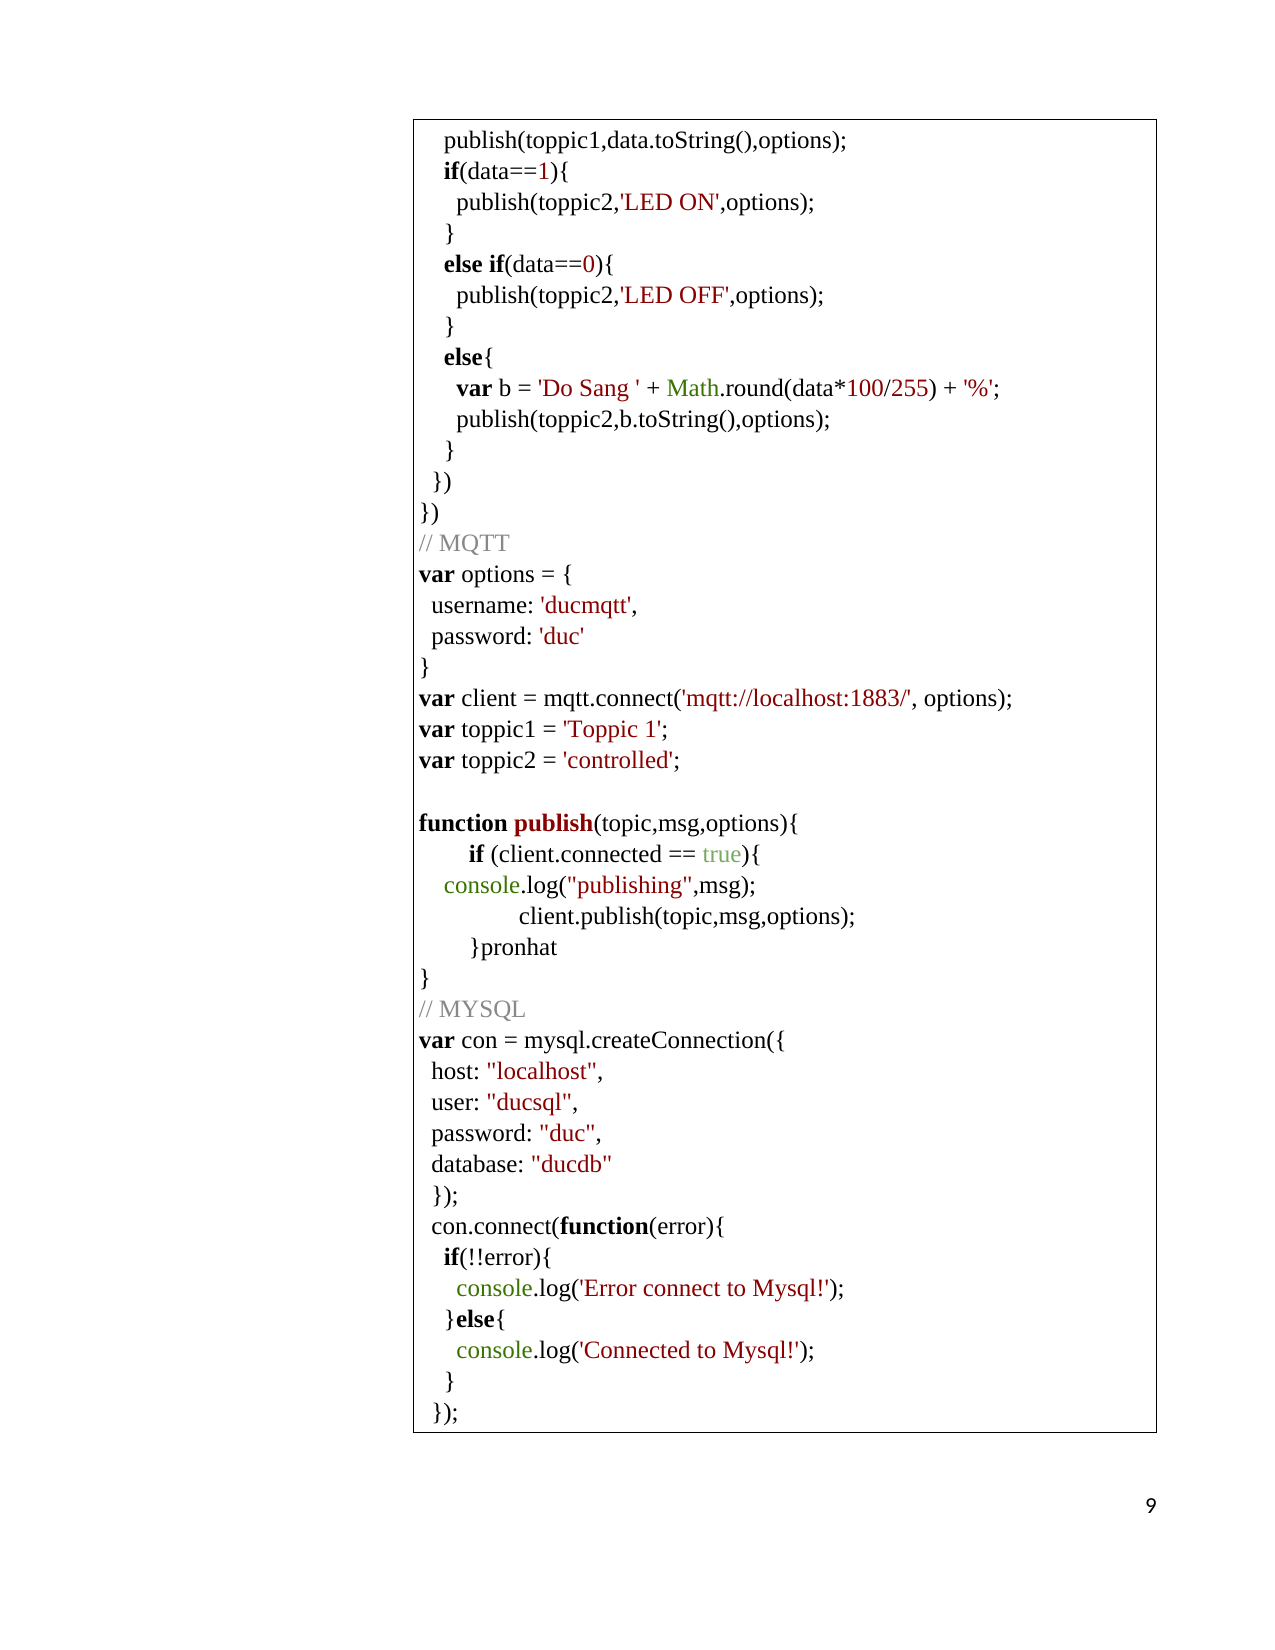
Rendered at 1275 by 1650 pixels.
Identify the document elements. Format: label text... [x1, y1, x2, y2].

table_header publish(toppic1,data.toString(),options); if(data==1){ publish(toppic2,'LED ON',options); } else if(data==0){ publish(toppic2,'LED OFF',options); } else{ var b = 'Do Sang ' + Math.round(data*100/255) + '%'; publish(toppic2,b.toString(),options); } }) }) // MQTT var options = { username: 'ducmqtt', password: 'duc' } var client = mqtt.connect('mqtt://localhost:1883/', options); var toppic1 = 'Toppic 1'; var toppic2 = 'controlled'; function publish(topic,msg,options){ if (client.connected == true){ console.log("publishing",msg); client.publish(topic,msg,options); }pronhat } // MYSQL var con = mysql.createConnection({ host: "localhost", user: "ducsql", password: "duc", database: "ducdb" }); con.connect(function(error){ if(!!error){ console.log('Error connect to Mysql!'); }else{ console.log('Connected to Mysql!'); } }); [414, 120, 1156, 1432]
